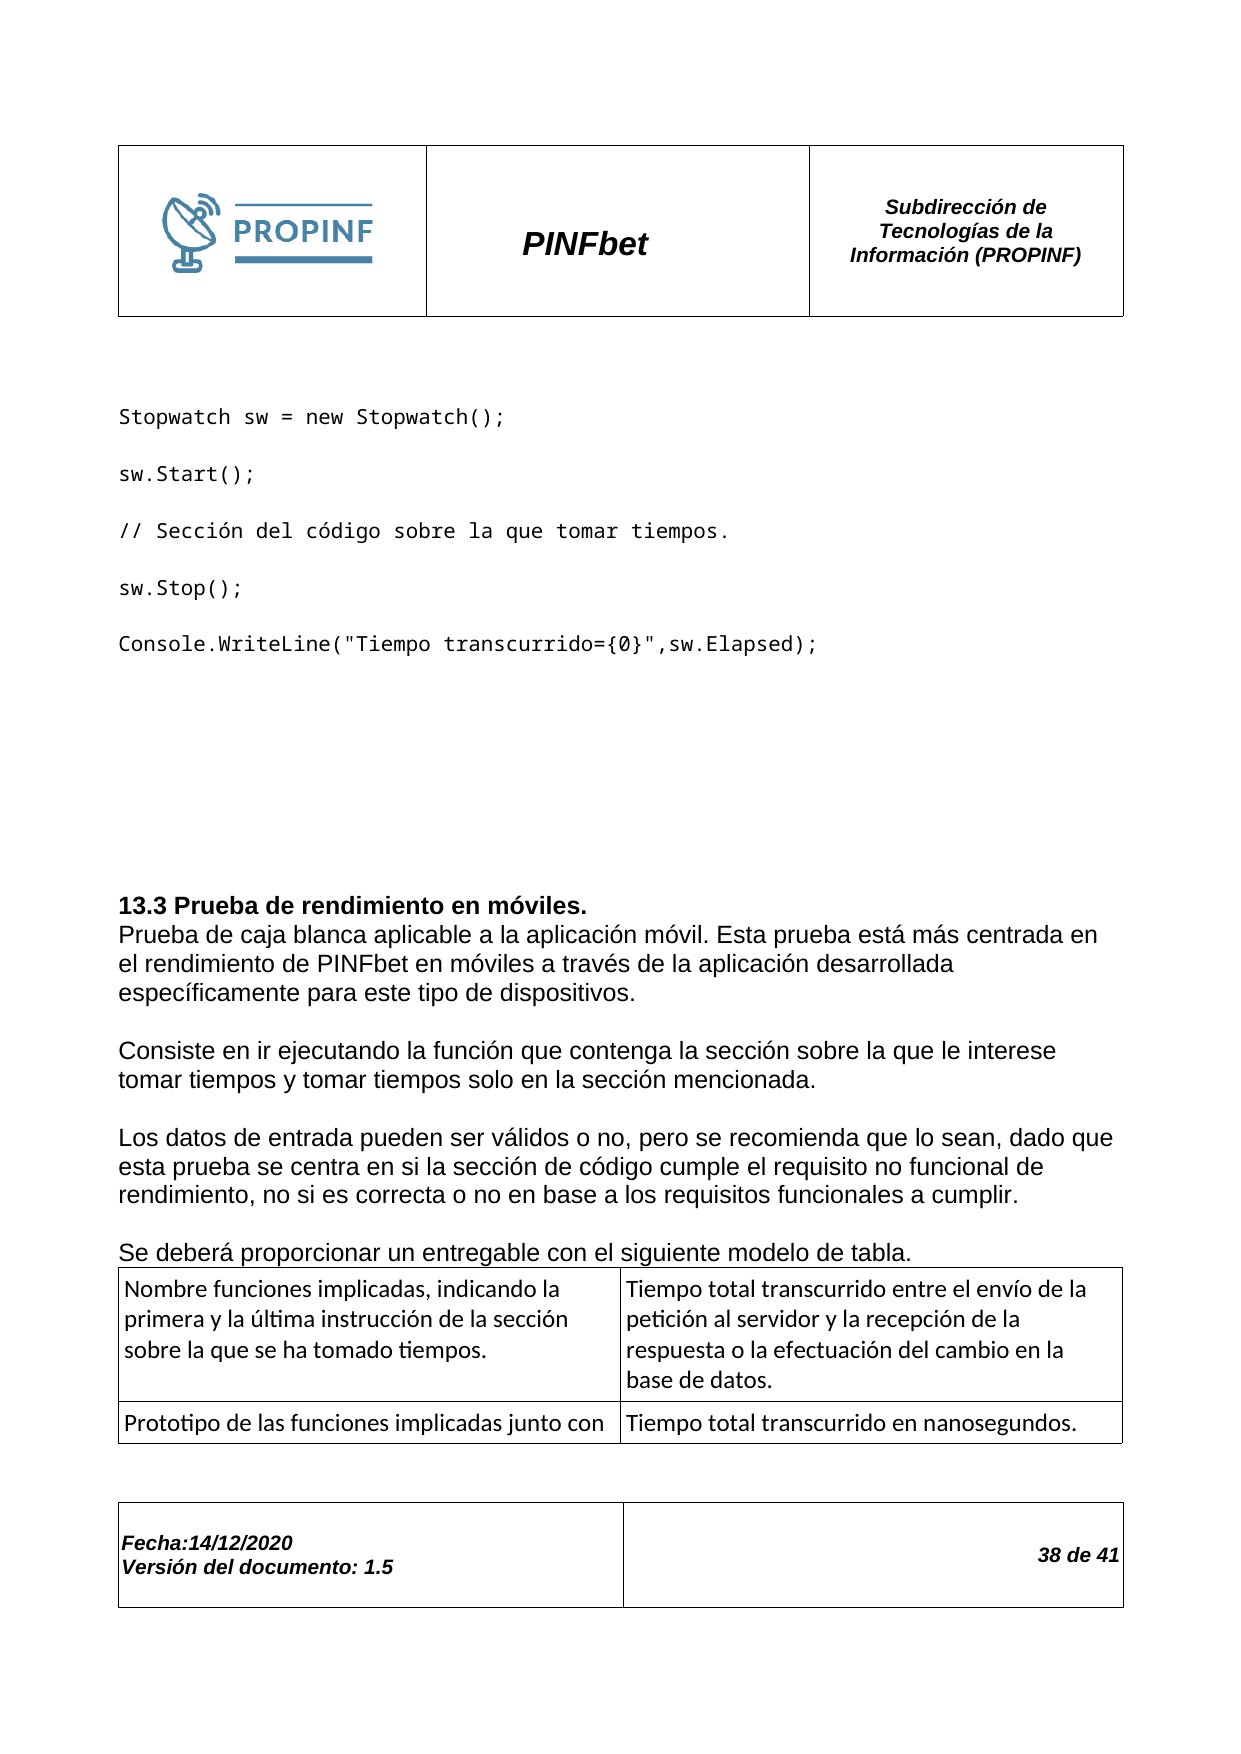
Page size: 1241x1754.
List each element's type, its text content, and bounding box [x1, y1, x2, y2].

table_cell Prototipo de las funciones implicadas junto con [119, 1402, 620, 1443]
text Prueba de caja blanca aplicable a la aplicación móvil. Esta prueba está más centrada en el rendimiento de PINFbet en móviles a través de la aplicación desarrollada específicamente para este tipo de dispositivos. [118, 920, 1122, 1007]
text Console.WriteLine("Tiempo transcurrido={0}",sw.Elapsed); [118, 629, 1122, 658]
text 13.3 Prueba de rendimiento en móviles. [118, 891, 1122, 920]
text Stopwatch sw = new Stopwatch(); [118, 402, 1122, 431]
text sw.Start(); [118, 459, 1122, 487]
text Los datos de entrada pueden ser válidos o no, pero se recomienda que lo sean, dado que esta prueba se centra en si la sección de código cumple el requisito no funcional de rendimiento, no si es correcta o no en base a los requisitos funcionales a cumplir. [118, 1123, 1122, 1209]
text // Sección del código sobre la que tomar tiempos. [118, 516, 1122, 544]
table_cell Tiempo total transcurrido en nanosegundos. [621, 1402, 1122, 1443]
text Se deberá proporcionar un entregable con el siguiente modelo de tabla. [118, 1238, 1122, 1267]
text sw.Stop(); [118, 573, 1122, 601]
picture [126, 170, 414, 301]
table_header Tiempo total transcurrido entre el envío de la petición al servidor y la recepción de la respuesta o la efectuación del cambio en la base de datos. [621, 1268, 1122, 1401]
table_header Nombre funciones implicadas, indicando la primera y la última instrucción de la sección sobre la que se ha tomado tiempos. [119, 1268, 620, 1401]
text Consiste en ir ejecutando la función que contenga la sección sobre la que le interese tomar tiempos y tomar tiempos solo en la sección mencionada. [118, 1036, 1122, 1093]
